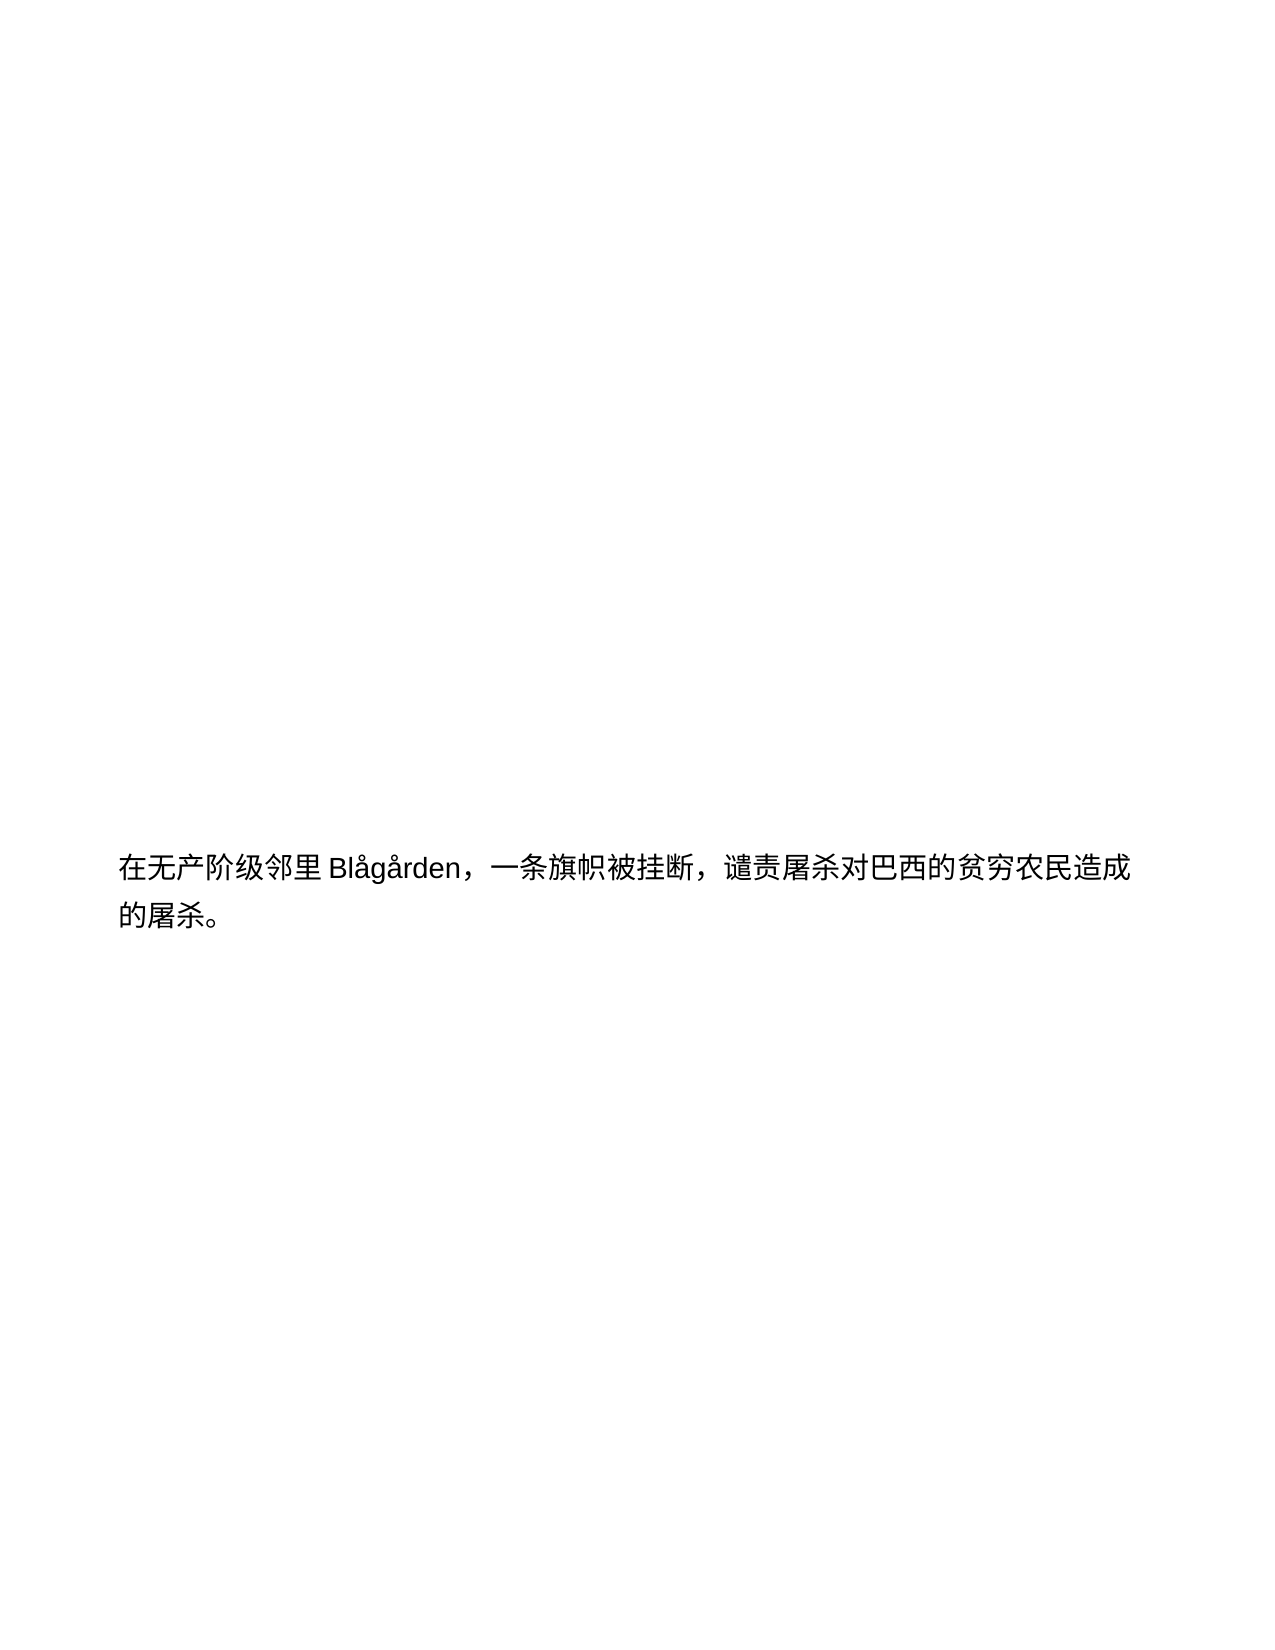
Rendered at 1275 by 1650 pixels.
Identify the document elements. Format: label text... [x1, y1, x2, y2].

text 在无产阶级邻里Blågården，一条旗帜被挂断，谴责屠杀对巴西的贫穷农民造成的屠杀。 [118, 118, 1157, 935]
